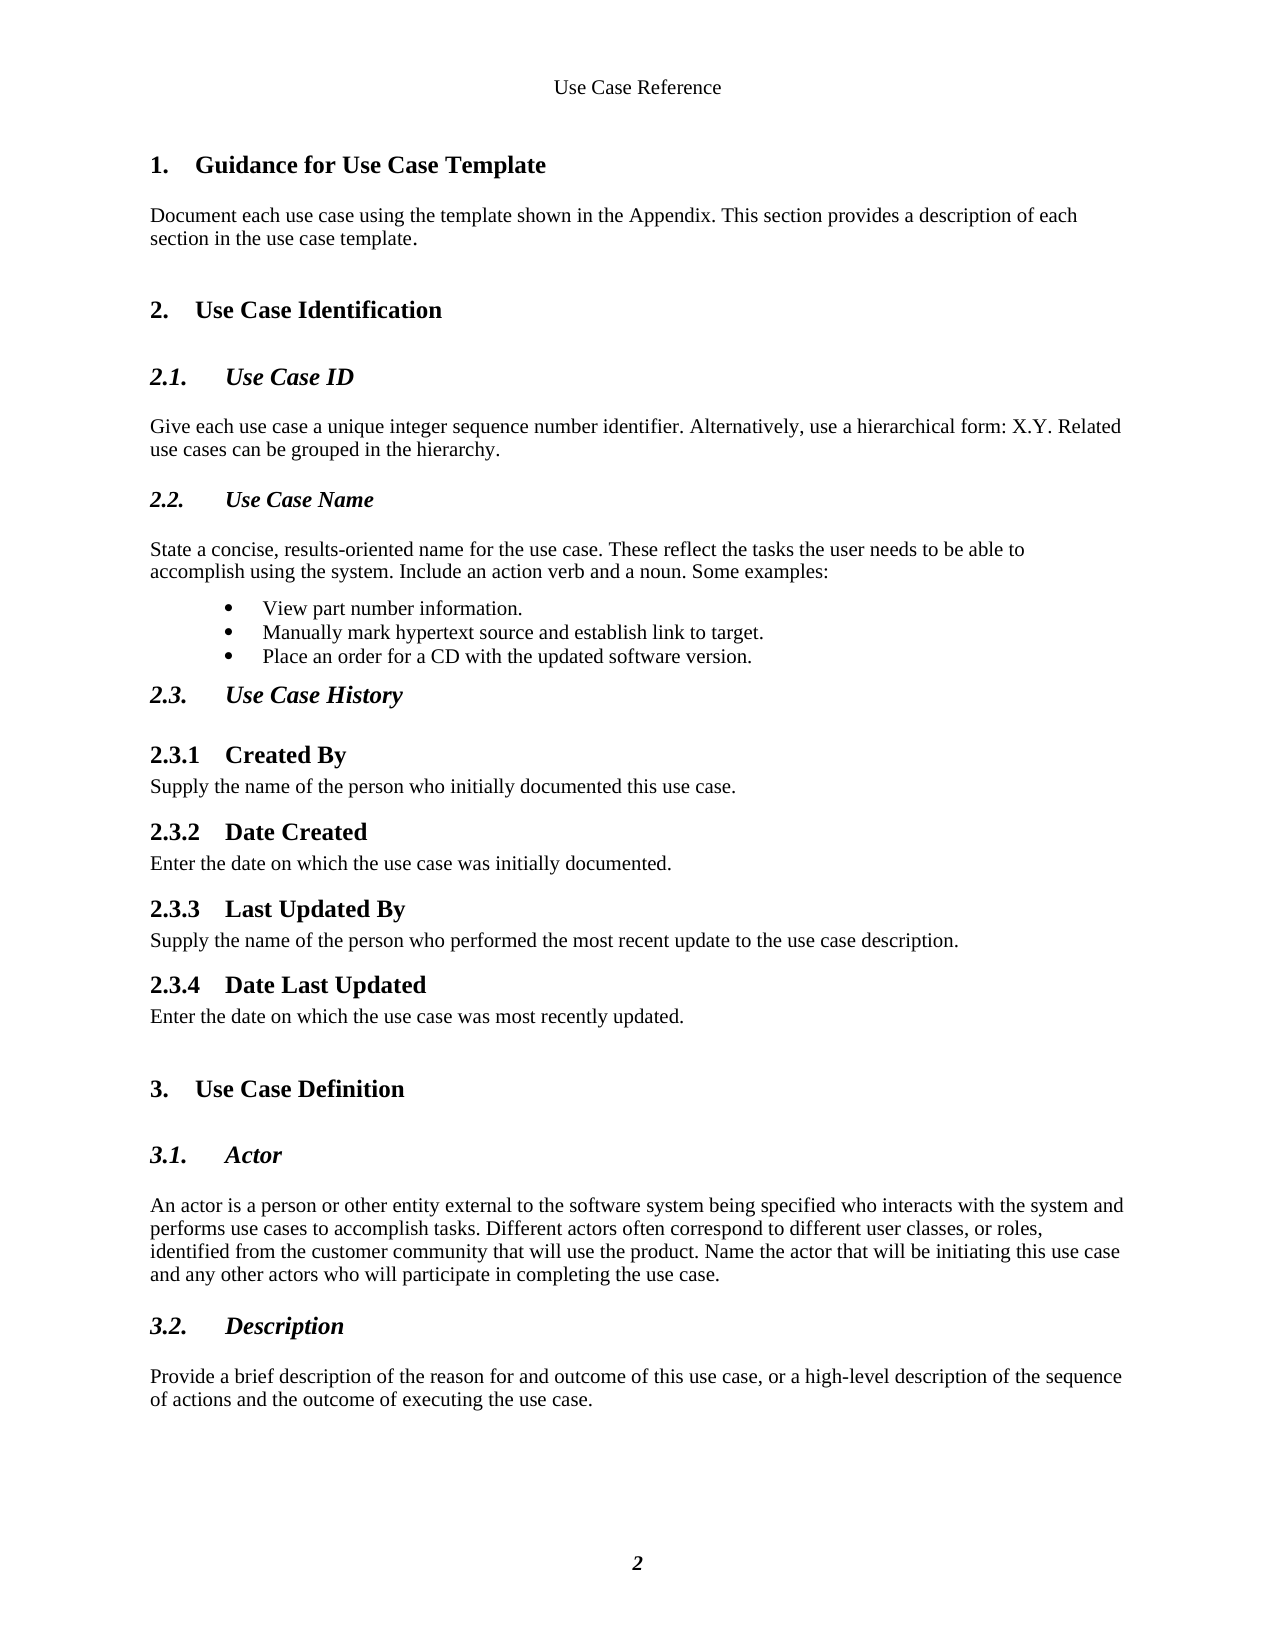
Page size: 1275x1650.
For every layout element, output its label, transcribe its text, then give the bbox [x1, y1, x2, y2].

text Supply the name of the person who initially documented this use case. [150, 776, 1125, 798]
text Give each use case a unique integer sequence number identifier. Alternatively, use a hierarchical form: X.Y. Related use cases can be grouped in the hierarchy. [150, 415, 1125, 461]
text Enter the date on which the use case was most recently updated. [150, 1006, 1125, 1028]
list Manually mark hypertext source and establish link to target. [225, 620, 1125, 644]
subtitle Use Case Name [150, 486, 1125, 513]
text Supply the name of the person who performed the most recent update to the use case description. [150, 929, 1125, 952]
subtitle Last Updated By [150, 894, 1125, 923]
subtitle Actor [150, 1141, 1125, 1169]
subtitle Use Case Definition [150, 1074, 1125, 1103]
subtitle Use Case History [150, 681, 1125, 709]
subtitle Date Last Updated [150, 971, 1125, 999]
text State a concise, results-oriented name for the use case. These reflect the tasks the user needs to be able to accomplish using the system. Include an action verb and a noun. Some examples: [150, 538, 1125, 583]
text Enter the date on which the use case was initially documented. [150, 852, 1125, 875]
subtitle Use Case ID [150, 362, 1125, 390]
text An actor is a person or other entity external to the software system being specified who interacts with the system and performs use cases to accomplish tasks. Different actors often correspond to different user classes, or roles, identified from the customer community that will use the product. Name the actor that will be initiating this use case and any other actors who will participate in completing the use case. [150, 1194, 1125, 1286]
list Place an order for a CD with the updated software version. [225, 644, 1125, 668]
text Document each use case using the template shown in the Appendix. This section provides a description of each section in the use case template. [150, 204, 1125, 249]
text Provide a brief description of the reason for and outcome of this use case, or a high-level description of the sequence of actions and the outcome of executing the use case. [150, 1365, 1125, 1411]
subtitle Guidance for Use Case Template [150, 150, 1125, 179]
subtitle Created By [150, 741, 1125, 769]
list View part number information. [225, 596, 1125, 620]
subtitle Use Case Identification [150, 295, 1125, 324]
subtitle Description [150, 1311, 1125, 1340]
subtitle Date Created [150, 817, 1125, 846]
